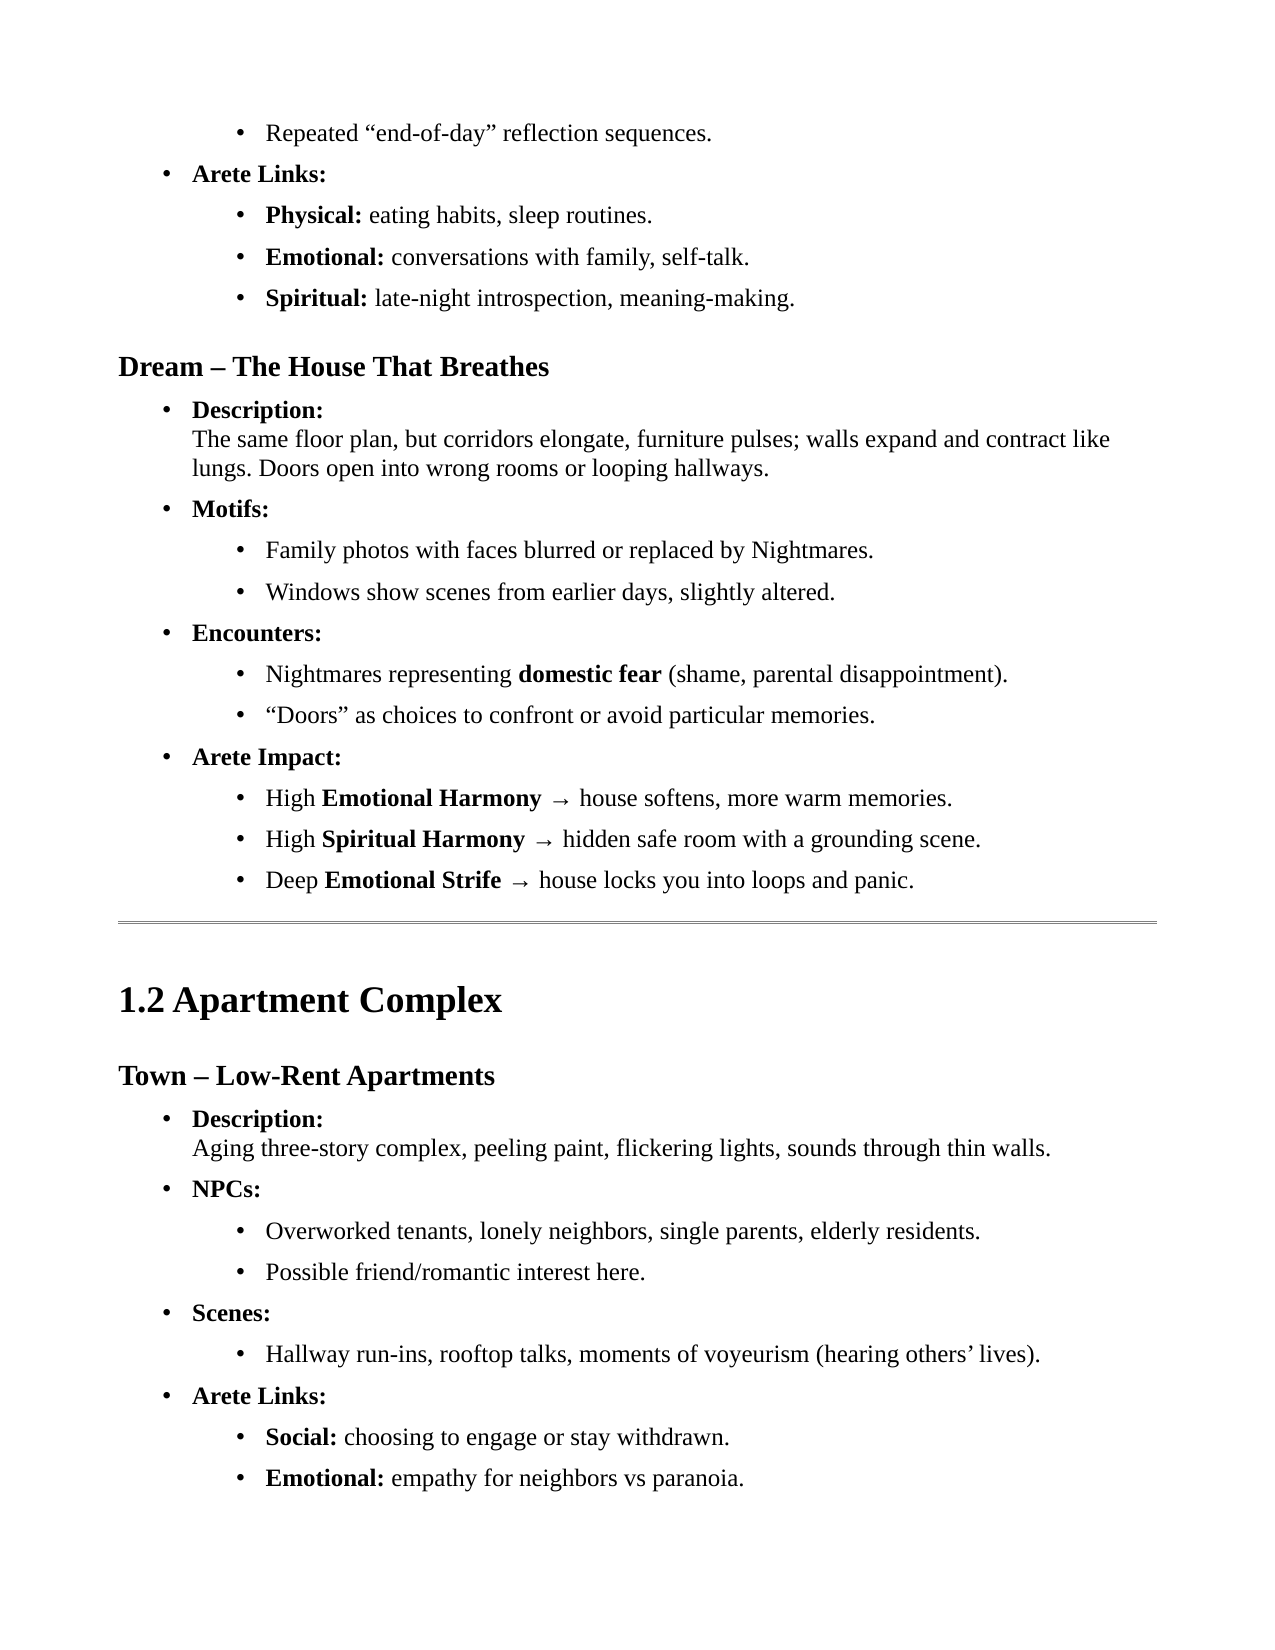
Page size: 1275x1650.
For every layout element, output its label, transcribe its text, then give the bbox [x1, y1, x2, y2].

list High Emotional Harmony → house softens, more warm memories. [236, 783, 1157, 812]
list Arete Impact: [162, 742, 1157, 770]
list Possible friend/romantic interest here. [236, 1257, 1157, 1286]
list Repeated “end-of-day” reflection sequences. [236, 118, 1157, 147]
list Description: The same floor plan, but corridors elongate, furniture pulses; walls expand and contract like lungs. Doors open into wrong rooms or looping hallways. [162, 395, 1157, 482]
list Motifs: [162, 494, 1157, 523]
list Description: Aging three-story complex, peeling paint, flickering lights, sounds through thin walls. [162, 1104, 1157, 1162]
list Arete Links: [162, 1381, 1157, 1409]
subtitle Dream – The House That Breathes [118, 349, 1157, 383]
list Social: choosing to engage or stay withdrawn. [236, 1422, 1157, 1451]
list Hallway run-ins, rooftop talks, moments of voyeurism (hearing others’ lives). [236, 1339, 1157, 1368]
list NPCs: [162, 1174, 1157, 1203]
list Deep Emotional Strife → house locks you into loops and panic. [236, 865, 1157, 894]
list Encounters: [162, 618, 1157, 647]
list Overworked tenants, lonely neighbors, single parents, elderly residents. [236, 1216, 1157, 1244]
list Arete Links: [162, 159, 1157, 188]
list Emotional: empathy for neighbors vs paranoia. [236, 1463, 1157, 1492]
list Physical: eating habits, sleep routines. [236, 201, 1157, 229]
list Nightmares representing domestic fear (shame, parental disappointment). [236, 659, 1157, 688]
list Scenes: [162, 1298, 1157, 1327]
list “Doors” as choices to confront or avoid particular memories. [236, 700, 1157, 729]
list Family photos with faces blurred or replaced by Nightmares. [236, 535, 1157, 564]
list Windows show scenes from earlier days, slightly altered. [236, 577, 1157, 605]
list High Spiritual Harmony → hidden safe room with a grounding scene. [236, 824, 1157, 853]
subtitle Town – Low-Rent Apartments [118, 1058, 1157, 1092]
list Spiritual: late-night introspection, meaning-making. [236, 283, 1157, 312]
subtitle 1.2 Apartment Complex [118, 978, 1157, 1021]
list Emotional: conversations with family, self-talk. [236, 242, 1157, 271]
